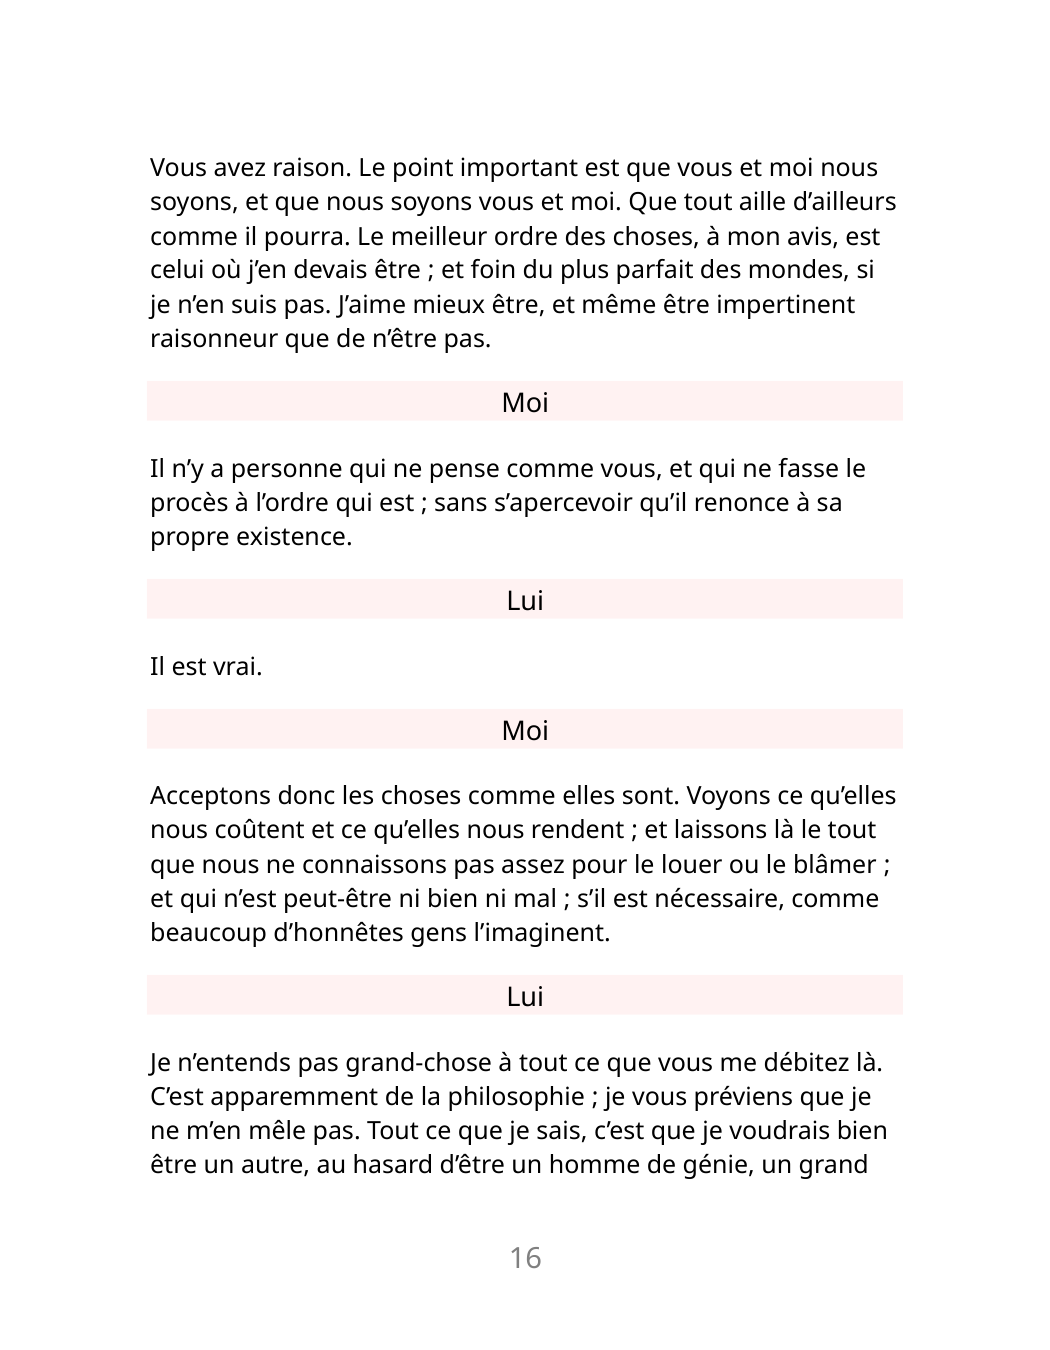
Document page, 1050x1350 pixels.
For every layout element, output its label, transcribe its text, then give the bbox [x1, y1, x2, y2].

text Lui [147, 975, 903, 1015]
text Il n’y a personne qui ne pense comme vous, et qui ne fasse le procès à l’ordre qui est ; sans s’apercevoir qu’il renonce à sa propre existence. [150, 450, 900, 552]
text Vous avez raison. Le point important est que vous et moi nous soyons, et que nous soyons vous et moi. Que tout aille d’ailleurs comme il pourra. Le meilleur ordre des choses, à mon avis, est celui où j’en devais être ; et foin du plus parfait des mondes, si je n’en suis pas. J’aime mieux être, et même être impertinent raisonneur que de n’être pas. [150, 150, 900, 354]
text Moi [147, 381, 903, 421]
text Lui [147, 579, 903, 619]
text Je n’entends pas grand-chose à tout ce que vous me débitez là. C’est apparemment de la philosophie ; je vous préviens que je ne m’en mêle pas. Tout ce que je sais, c’est que je voudrais bien être un autre, au hasard d’être un homme de génie, un grand [150, 1044, 900, 1181]
text Acceptons donc les choses comme elles sont. Voyons ce qu’elles nous coûtent et ce qu’elles nous rendent ; et laissons là le tout que nous ne connaissons pas assez pour le louer ou le blâmer ; et qui n’est peut-être ni bien ni mal ; s’il est nécessaire, comme beaucoup d’honnêtes gens l’imaginent. [150, 778, 900, 948]
text Moi [147, 709, 903, 749]
text Il est vrai. [150, 648, 900, 682]
